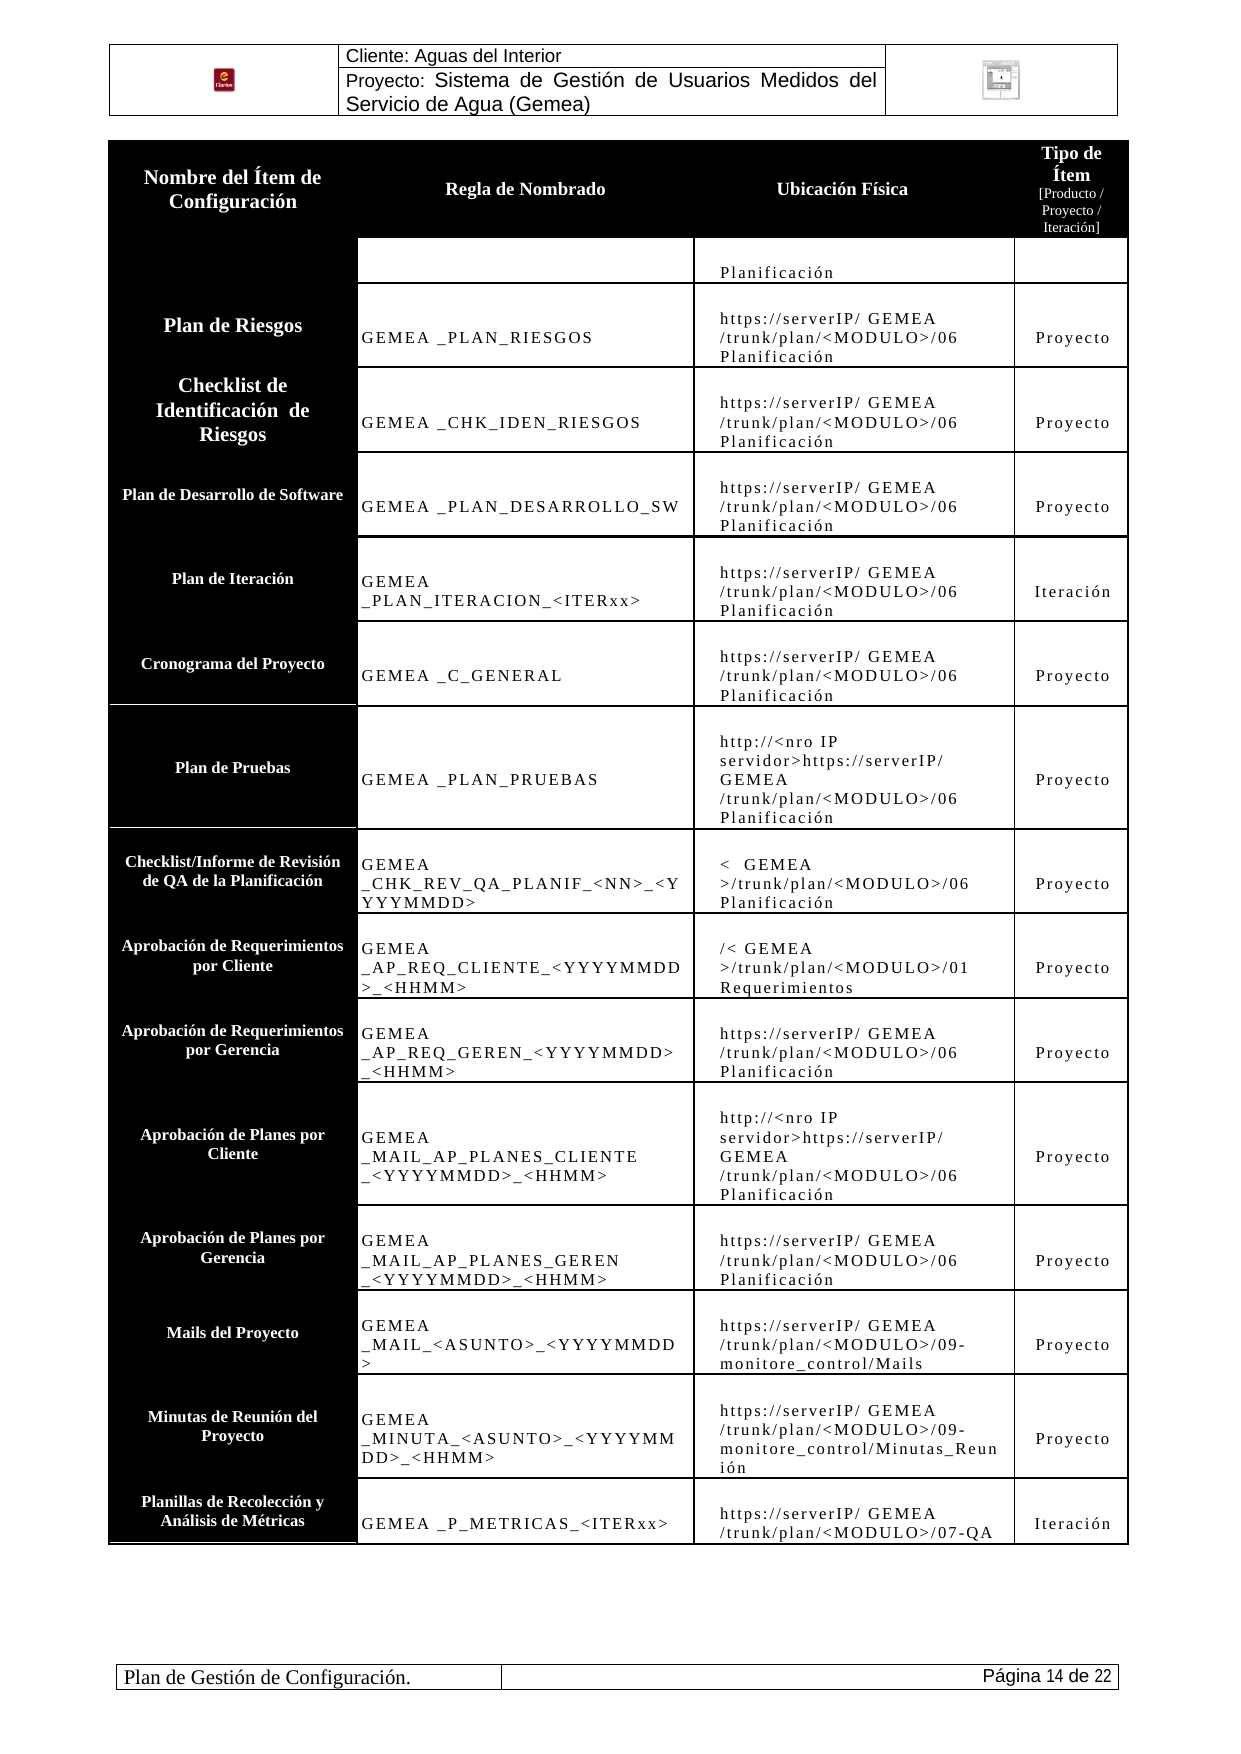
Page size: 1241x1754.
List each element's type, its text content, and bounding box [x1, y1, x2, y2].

table_cell Proyecto [1015, 453, 1127, 535]
table_cell Proyecto [1015, 914, 1127, 997]
table_cell https://serverIP/ GEMEA /trunk/plan/<MODULO>/06 Planificación [695, 453, 1014, 535]
table_cell Plan de Iteración [110, 538, 356, 620]
table_cell GEMEA _MAIL_AP_PLANES_CLIENTE _<YYYYMMDD>_<HHMM> [358, 1083, 693, 1204]
table_cell Proyecto [1015, 1375, 1127, 1477]
table_cell [1015, 238, 1127, 282]
table_cell http://<nro IP servidor>https://serverIP/ GEMEA /trunk/plan/<MODULO>/06 Planificación [695, 1083, 1014, 1204]
table_cell Proyecto [1015, 999, 1127, 1081]
table_cell GEMEA _CHK_IDEN_RIESGOS [358, 368, 693, 451]
table_cell https://serverIP/ GEMEA /trunk/plan/<MODULO>/06 Planificación [695, 999, 1014, 1081]
table_cell Aprobación de Planes por Cliente [110, 1083, 356, 1204]
table_cell GEMEA _CHK_REV_QA_PLANIF_<NN>_<YYYYMMDD> [358, 830, 693, 912]
table_cell Aprobación de Planes por Gerencia [110, 1206, 356, 1289]
table_cell http://<nro IP servidor>https://serverIP/ GEMEA /trunk/plan/<MODULO>/06 Planificación [695, 707, 1014, 827]
table_cell GEMEA _PLAN_PRUEBAS [358, 707, 693, 827]
table_cell [110, 238, 356, 282]
table_cell Mails del Proyecto [110, 1291, 356, 1373]
table_cell GEMEA _PLAN_RIESGOS [358, 284, 693, 366]
table_cell /< GEMEA >/trunk/plan/<MODULO>/01 Requerimientos [695, 914, 1014, 997]
table_cell [358, 238, 693, 282]
table_cell Aprobación de Requerimientos por Gerencia [110, 999, 356, 1081]
table_cell GEMEA _PLAN_ITERACION_<ITERxx> [358, 538, 693, 620]
table_cell https://serverIP/ GEMEA /trunk/plan/<MODULO>/06 Planificación [695, 368, 1014, 451]
picture [207, 67, 241, 93]
table_cell Proyecto [1015, 707, 1127, 827]
table_cell Proyecto [1015, 284, 1127, 366]
table_cell Proyecto [1015, 1206, 1127, 1289]
table_header Regla de Nombrado [358, 142, 693, 235]
table_cell Proyecto [1015, 1083, 1127, 1204]
table_cell Aprobación de Requerimientos por Cliente [110, 914, 356, 997]
table_cell GEMEA _PLAN_DESARROLLO_SW [358, 453, 693, 535]
table_cell https://serverIP/ GEMEA /trunk/plan/<MODULO>/06 Planificación [695, 538, 1014, 620]
table_cell Checklist de Identificación de Riesgos [110, 368, 356, 451]
table_cell GEMEA _C_GENERAL [358, 622, 693, 704]
table_cell GEMEA _MAIL_<ASUNTO>_<YYYYMMDD> [358, 1291, 693, 1373]
table_cell Proyecto [1015, 622, 1127, 704]
table_cell GEMEA _MAIL_AP_PLANES_GEREN _<YYYYMMDD>_<HHMM> [358, 1206, 693, 1289]
table_header Ubicación Física [695, 142, 1014, 235]
table_cell GEMEA _AP_REQ_GEREN_<YYYYMMDD>_<HHMM> [358, 999, 693, 1081]
table_cell https://serverIP/ GEMEA /trunk/plan/<MODULO>/09-monitore_control/Mails [695, 1291, 1014, 1373]
table_cell Proyecto [1015, 368, 1127, 451]
table_cell Iteración [1015, 1479, 1127, 1542]
table_cell GEMEA _AP_REQ_CLIENTE_<YYYYMMDD>_<HHMM> [358, 914, 693, 997]
table_cell https://serverIP/ GEMEA /trunk/plan/<MODULO>/07-QA [695, 1479, 1014, 1542]
table_cell Plan de Pruebas [110, 707, 356, 827]
table_cell Plan de Desarrollo de Software [110, 453, 356, 535]
table_cell < GEMEA >/trunk/plan/<MODULO>/06 Planificación [695, 830, 1014, 912]
table_header Tipo de Ítem [Producto / Proyecto / Iteración] [1015, 142, 1127, 235]
table_cell https://serverIP/ GEMEA /trunk/plan/<MODULO>/06 Planificación [695, 284, 1014, 366]
table_cell Minutas de Reunión del Proyecto [110, 1375, 356, 1477]
table_cell https://serverIP/ GEMEA /trunk/plan/<MODULO>/06 Planificación [695, 622, 1014, 704]
table_cell Proyecto [1015, 1291, 1127, 1373]
table_cell Planillas de Recolección y Análisis de Métricas [110, 1479, 356, 1542]
table_cell GEMEA _P_METRICAS_<ITERxx> [358, 1479, 693, 1542]
table_cell Cronograma del Proyecto [110, 622, 356, 704]
table_cell Iteración [1015, 538, 1127, 620]
table_cell Planificación [695, 238, 1014, 282]
table_cell Proyecto [1015, 830, 1127, 912]
table_cell GEMEA _MINUTA_<ASUNTO>_<YYYYMMDD>_<HHMM> [358, 1375, 693, 1477]
table_cell https://serverIP/ GEMEA /trunk/plan/<MODULO>/09-monitore_control/Minutas_Reunión [695, 1375, 1014, 1477]
table_cell https://serverIP/ GEMEA /trunk/plan/<MODULO>/06 Planificación [695, 1206, 1014, 1289]
table_header Nombre del Ítem de Configuración [110, 142, 356, 235]
table_cell Plan de Riesgos [110, 284, 356, 366]
table_cell Checklist/Informe de Revisión de QA de la Planificación [110, 830, 356, 912]
